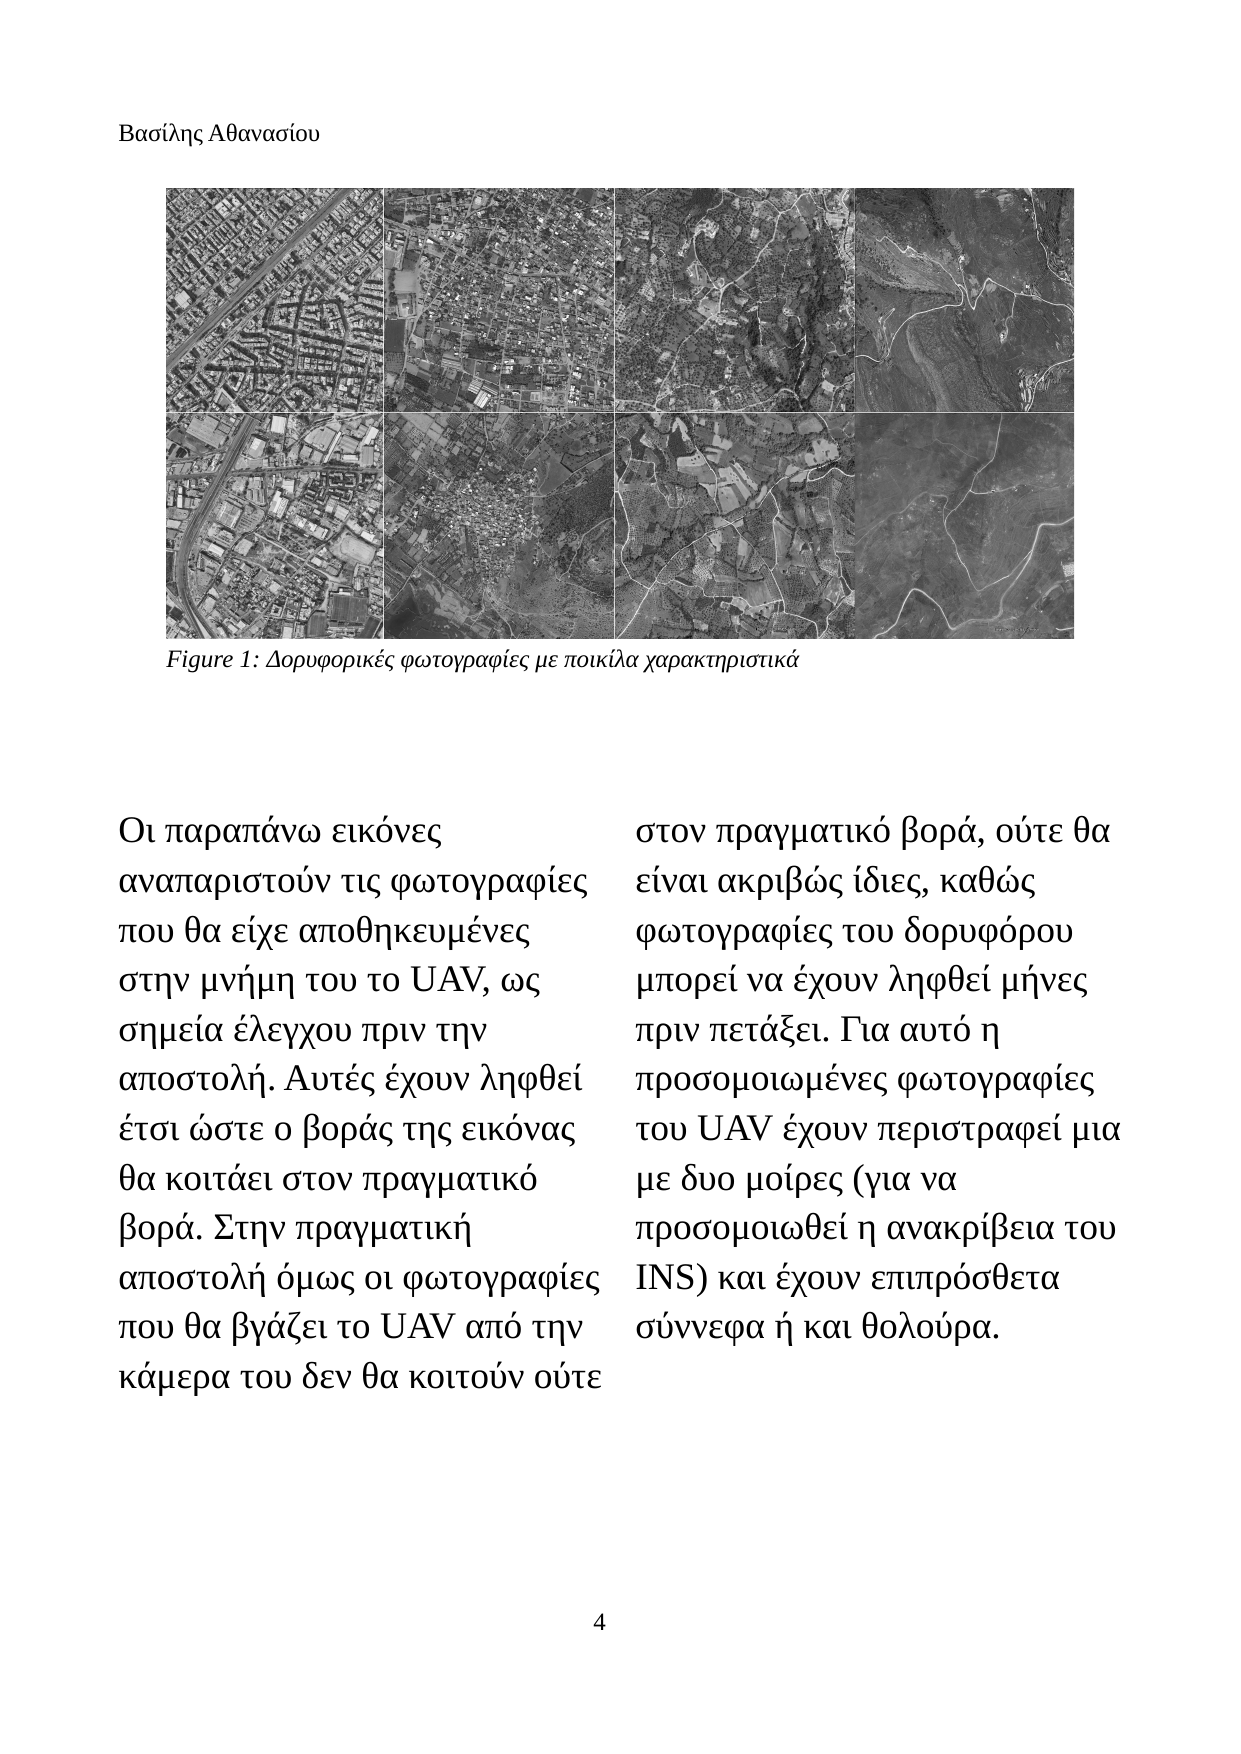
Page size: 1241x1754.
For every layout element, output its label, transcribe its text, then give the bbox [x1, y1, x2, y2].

picture [166, 188, 1075, 639]
text Figure 1: Δορυφορικές φωτογραφίες με ποικίλα χαρακτηριστικά [166, 639, 1074, 673]
text στον πραγματικό βορά, ούτε θα είναι ακριβώς ίδιες, καθώς φωτογραφίες του δορυφόρου μπορεί να έχουν ληφθεί μήνες πριν πετάξει. Για αυτό η προσομοιωμένες φωτογραφίες του UAV έχουν περιστραφεί μια με δυο μοίρες (για να προσομοιωθεί η ανακρίβεια του INS) και έχουν επιπρόσθετα σύννεφα ή και θολούρα. [635, 808, 1122, 1347]
text Οι παραπάνω εικόνες αναπαριστούν τις φωτογραφίες που θα είχε αποθηκευμένες στην μνήμη του το UAV, ως σημεία έλεγχου πριν την αποστολή. Αυτές έχουν ληφθεί έτσι ώστε ο βοράς της εικόνας θα κοιτάει στον πραγματικό βορά. Στην πραγματική αποστολή όμως οι φωτογραφίες που θα βγάζει το UAV από την κάμερα του δεν θα κοιτούν ούτε [118, 808, 605, 1396]
